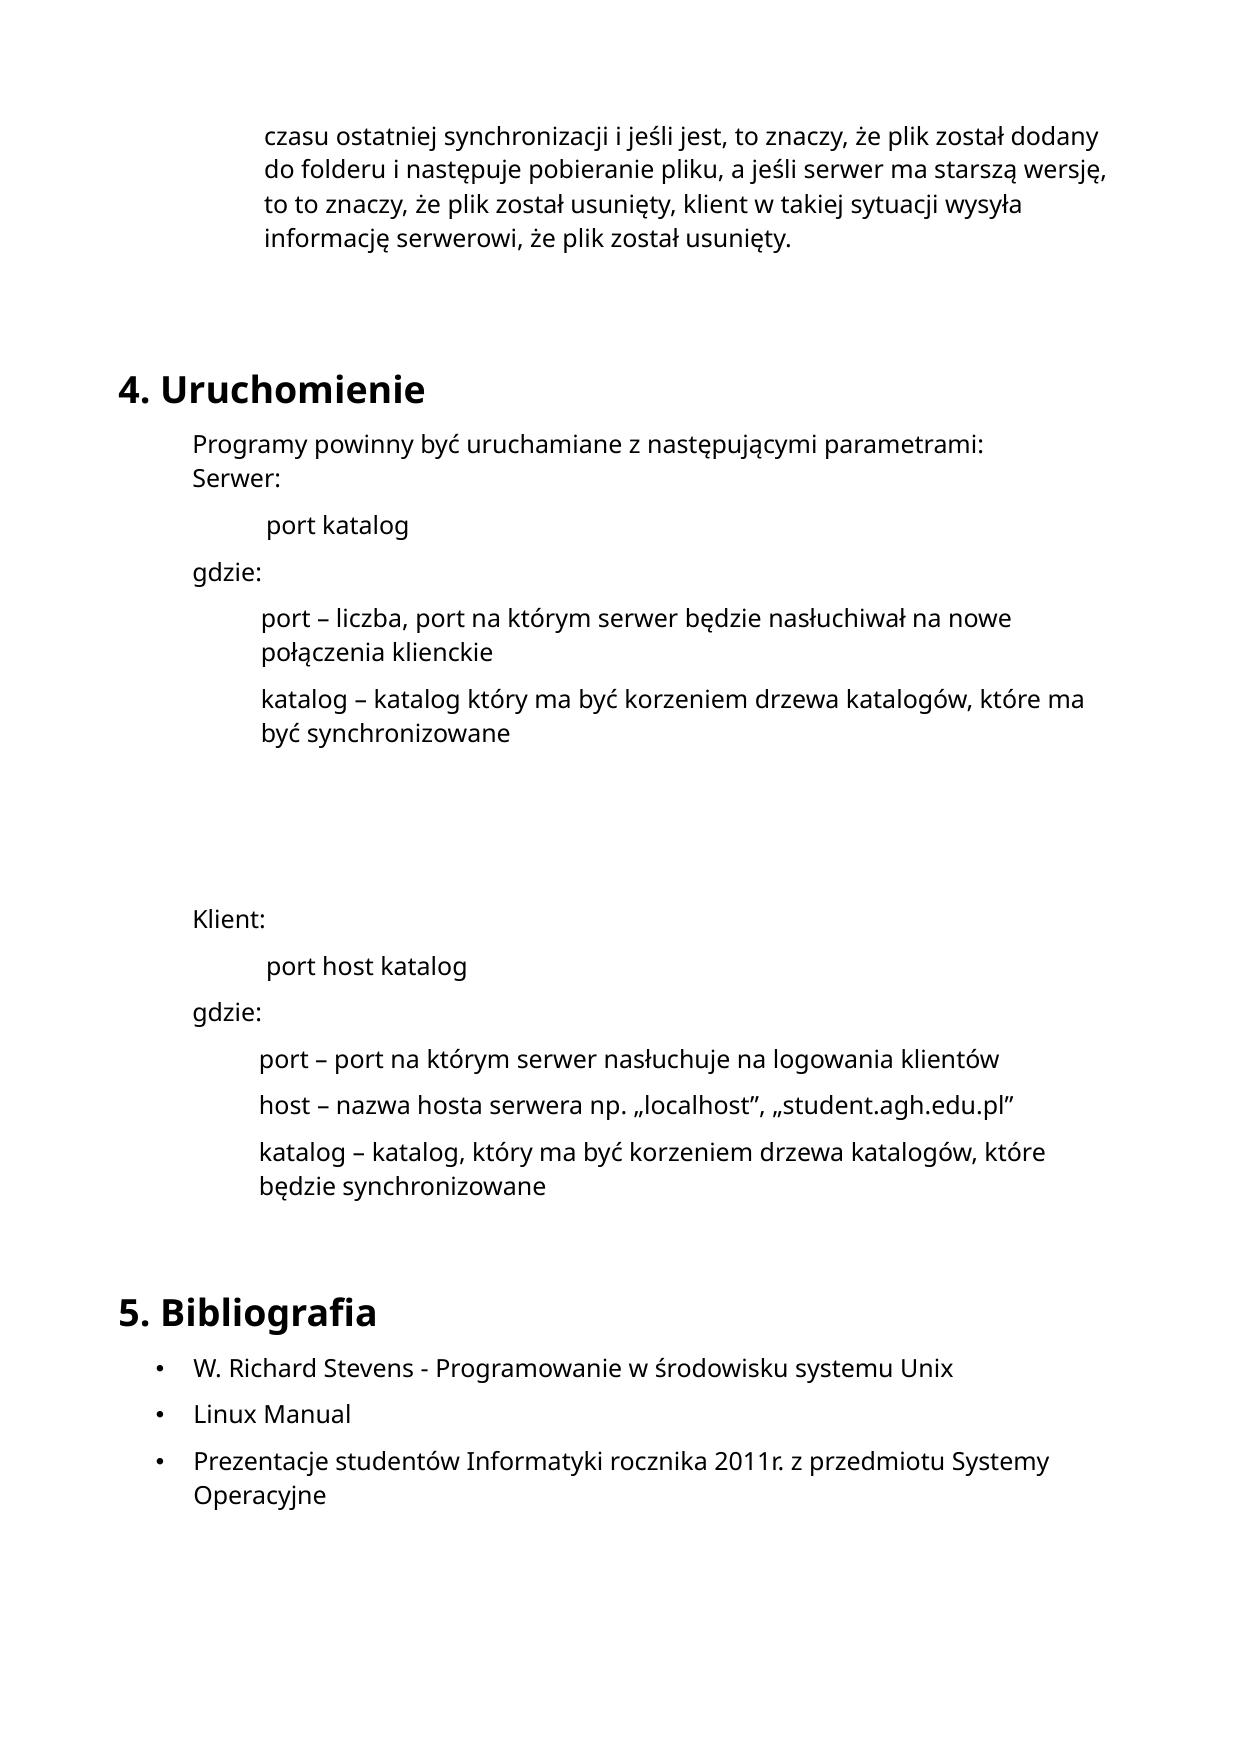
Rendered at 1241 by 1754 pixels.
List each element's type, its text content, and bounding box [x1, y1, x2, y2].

text Klient: [118, 902, 1122, 936]
text port katalog [118, 508, 1122, 542]
text katalog – katalog, który ma być korzeniem drzewa katalogów, które będzie synchronizowane [259, 1134, 1122, 1203]
text port – port na którym serwer nasłuchuje na logowania klientów [259, 1041, 1122, 1075]
subtitle 5. Bibliografia [118, 1287, 1122, 1338]
text gdzie: [118, 995, 1122, 1029]
subtitle 4. Uruchomienie [118, 363, 1122, 414]
list W. Richard Stevens - Programowanie w środowisku systemu Unix [156, 1350, 1122, 1384]
text katalog – katalog który ma być korzeniem drzewa katalogów, które ma być synchronizowane [261, 681, 1122, 749]
text gdzie: [118, 554, 1122, 588]
text port – liczba, port na którym serwer będzie nasłuchiwał na nowe połączenia klienckie [261, 601, 1122, 669]
list Linux Manual [156, 1397, 1122, 1431]
list Prezentacje studentów Informatyki rocznika 2011r. z przedmiotu Systemy Operacyjne [156, 1443, 1122, 1511]
text Programy powinny być uruchamiane z następującymi parametrami: Serwer: [118, 427, 1122, 495]
text czasu ostatniej synchronizacji i jeśli jest, to znaczy, że plik został dodany do folderu i następuje pobieranie pliku, a jeśli serwer ma starszą wersję, to to znaczy, że plik został usunięty, klient w takiej sytuacji wysyła informację serwerowi, że plik został usunięty. [264, 118, 1122, 254]
text port host katalog [118, 948, 1122, 982]
text host – nazwa hosta serwera np. „localhost”, „student.agh.edu.pl” [259, 1088, 1122, 1122]
